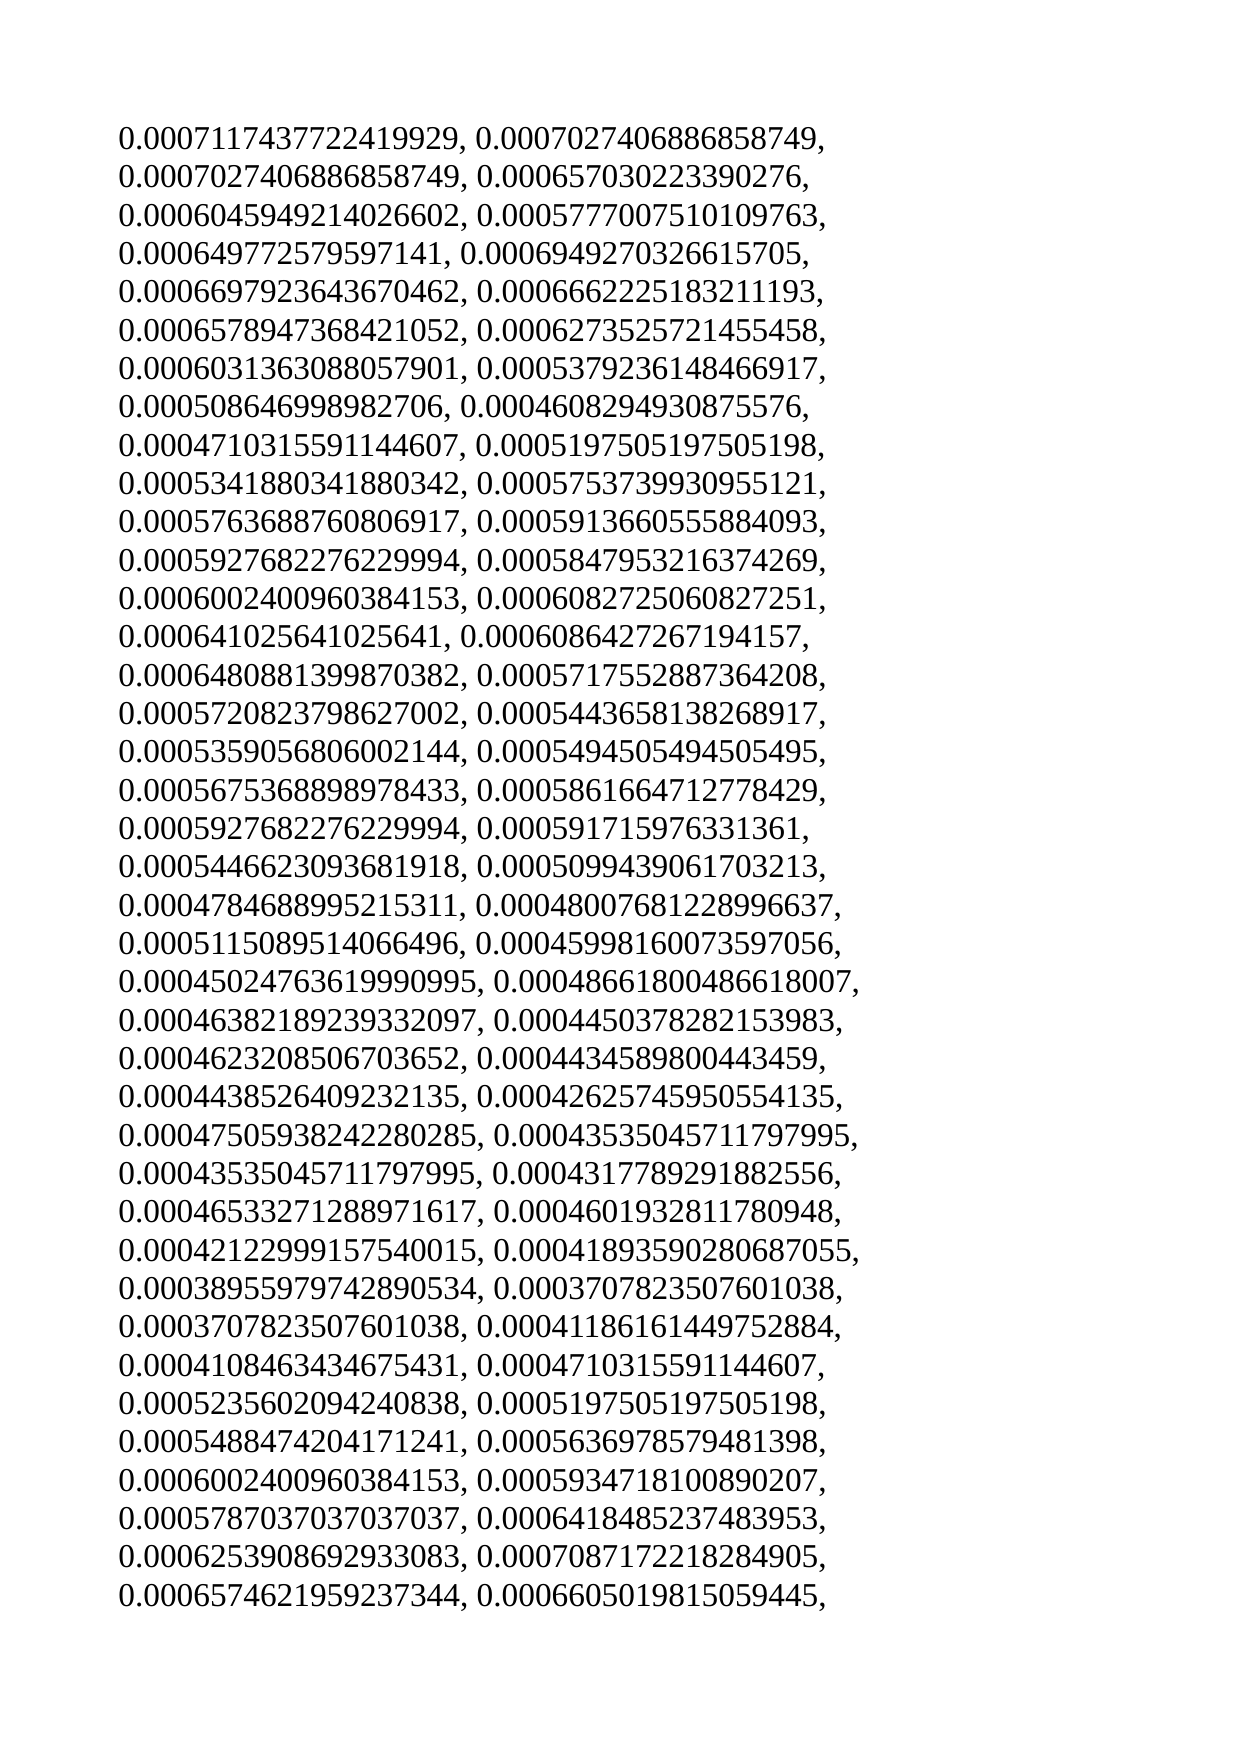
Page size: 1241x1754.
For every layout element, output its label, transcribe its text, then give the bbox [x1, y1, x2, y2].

text 0.0007117437722419929, 0.0007027406886858749, 0.0007027406886858749, 0.000657030223390276, 0.0006045949214026602, 0.0005777007510109763, 0.000649772579597141, 0.0006949270326615705, 0.0006697923643670462, 0.0006662225183211193, 0.0006578947368421052, 0.0006273525721455458, 0.0006031363088057901, 0.0005379236148466917, 0.000508646998982706, 0.0004608294930875576, 0.0004710315591144607, 0.0005197505197505198, 0.0005341880341880342, 0.0005753739930955121, 0.0005763688760806917, 0.0005913660555884093, 0.0005927682276229994, 0.0005847953216374269, 0.0006002400960384153, 0.0006082725060827251, 0.000641025641025641, 0.0006086427267194157, 0.0006480881399870382, 0.0005717552887364208, 0.0005720823798627002, 0.0005443658138268917, 0.0005359056806002144, 0.0005494505494505495, 0.0005675368898978433, 0.0005861664712778429, 0.0005927682276229994, 0.000591715976331361, 0.0005446623093681918, 0.0005099439061703213, 0.0004784688995215311, 0.00048007681228996637, 0.0005115089514066496, 0.00045998160073597056, 0.00045024763619990995, 0.00048661800486618007, 0.00046382189239332097, 0.0004450378282153983, 0.0004623208506703652, 0.0004434589800443459, 0.0004438526409232135, 0.00042625745950554135, 0.00047505938242280285, 0.00043535045711797995, 0.00043535045711797995, 0.0004317789291882556, 0.00046533271288971617, 0.0004601932811780948, 0.00042122999157540015, 0.00041893590280687055, 0.00038955979742890534, 0.0003707823507601038, 0.0003707823507601038, 0.00041186161449752884, 0.0004108463434675431, 0.0004710315591144607, 0.0005235602094240838, 0.0005197505197505198, 0.0005488474204171241, 0.0005636978579481398, 0.0006002400960384153, 0.0005934718100890207, 0.0005787037037037037, 0.0006418485237483953, 0.0006253908692933083, 0.0007087172218284905, 0.0006574621959237344, 0.0006605019815059445, [118, 118, 1122, 1613]
